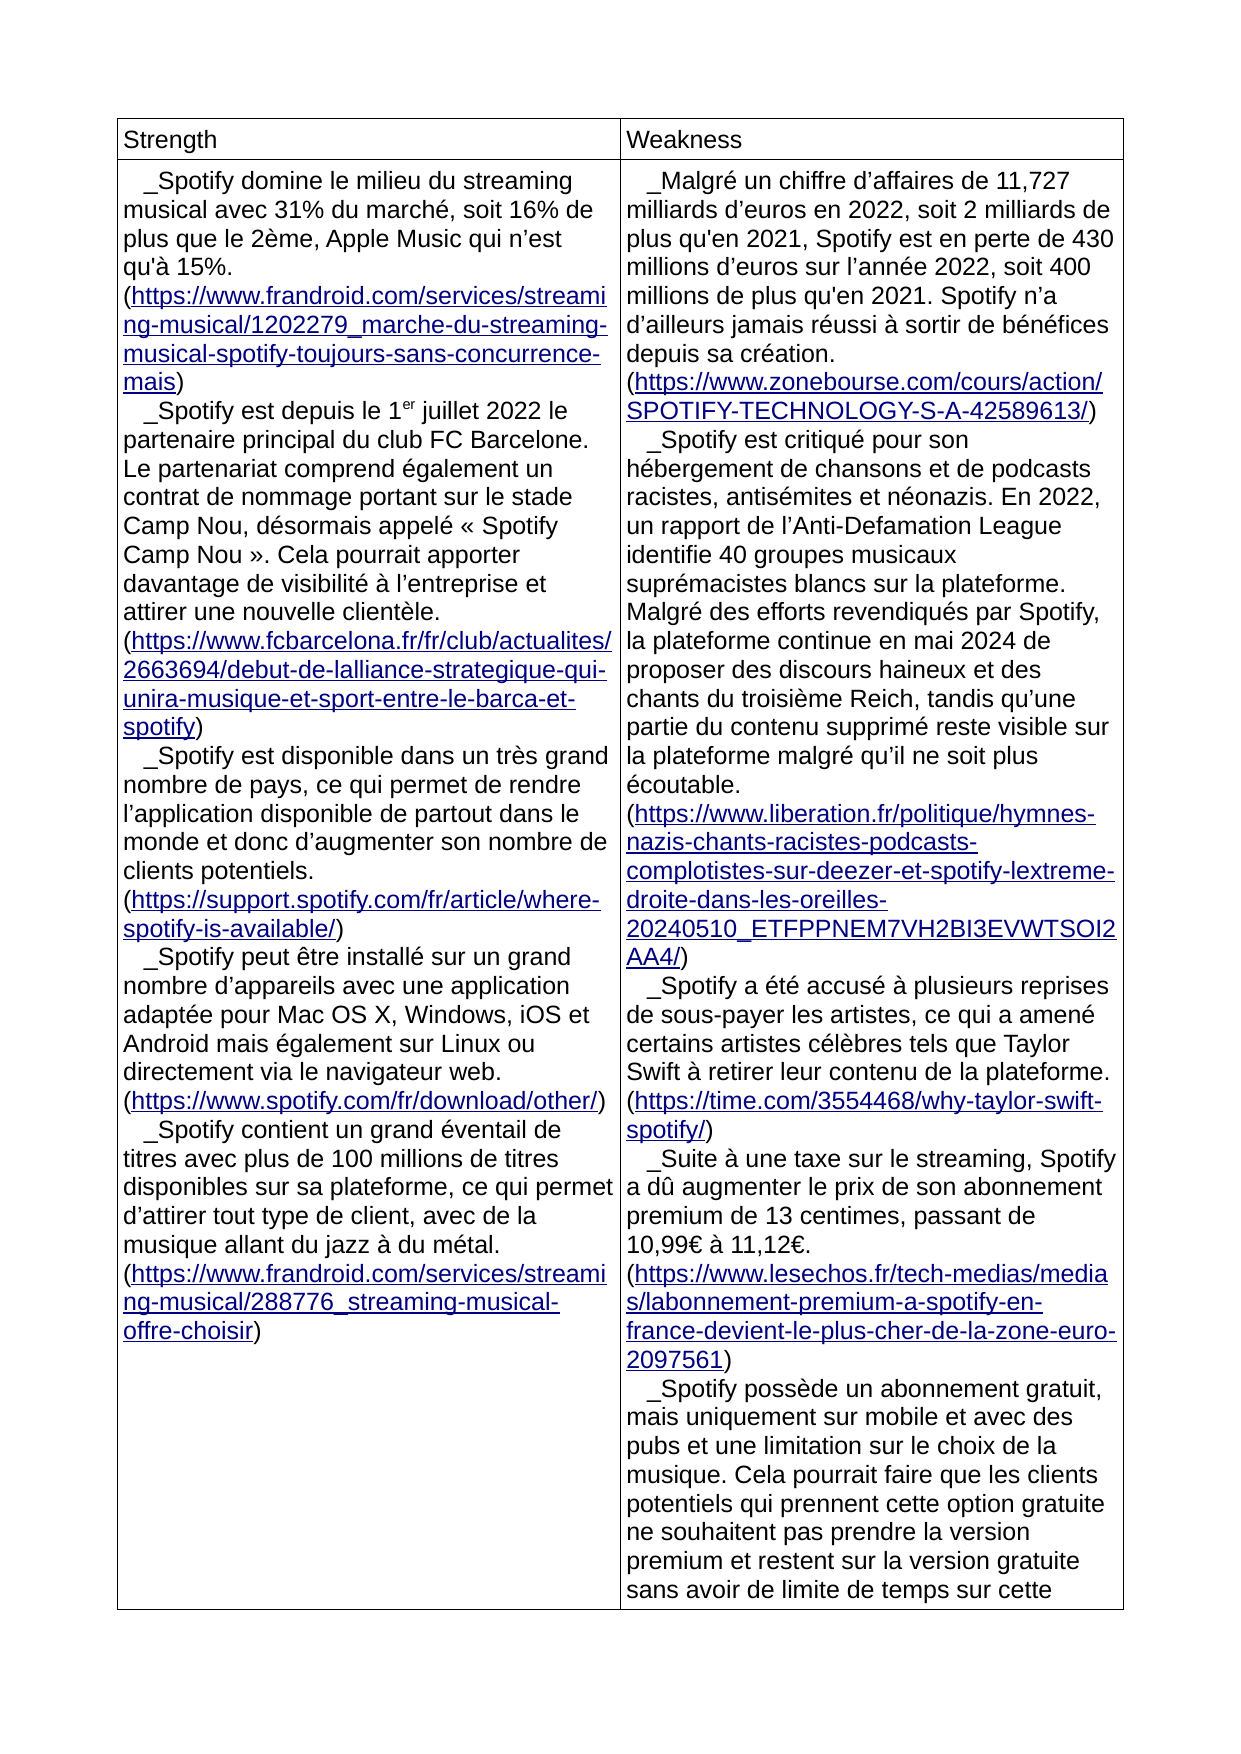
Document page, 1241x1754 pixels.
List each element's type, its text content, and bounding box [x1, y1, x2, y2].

table_cell _Spotify domine le milieu du streaming musical avec 31% du marché, soit 16% de plus que le 2ème, Apple Music qui n’est qu'à 15%. (https://www.frandroid.com/services/streaming-musical/1202279_marche-du-streaming-musical-spotify-toujours-sans-concurrence-mais) _Spotify est depuis le 1er juillet 2022 le partenaire principal du club FC Barcelone. Le partenariat comprend également un contrat de nommage portant sur le stade Camp Nou, désormais appelé « Spotify Camp Nou ». Cela pourrait apporter davantage de visibilité à l’entreprise et attirer une nouvelle clientèle. (https://www.fcbarcelona.fr/fr/club/actualites/2663694/debut-de-lalliance-strategique-qui-unira-musique-et-sport-entre-le-barca-et-spotify) _Spotify est disponible dans un très grand nombre de pays, ce qui permet de rendre l’application disponible de partout dans le monde et donc d’augmenter son nombre de clients potentiels. (https://support.spotify.com/fr/article/where-spotify-is-available/) _Spotify peut être installé sur un grand nombre d’appareils avec une application adaptée pour Mac OS X, Windows, iOS et Android mais également sur Linux ou directement via le navigateur web. (https://www.spotify.com/fr/download/other/) _Spotify contient un grand éventail de titres avec plus de 100 millions de titres disponibles sur sa plateforme, ce qui permet d’attirer tout type de client, avec de la musique allant du jazz à du métal. (https://www.frandroid.com/services/streaming-musical/288776_streaming-musical-offre-choisir) [118, 160, 620, 1609]
table_header Strength [118, 119, 620, 159]
table_header Weakness [621, 119, 1123, 159]
table_cell _Malgré un chiffre d’affaires de 11,727 milliards d’euros en 2022, soit 2 milliards de plus qu'en 2021, Spotify est en perte de 430 millions d’euros sur l’année 2022, soit 400 millions de plus qu'en 2021. Spotify n’a d’ailleurs jamais réussi à sortir de bénéfices depuis sa création. (https://www.zonebourse.com/cours/action/SPOTIFY-TECHNOLOGY-S-A-42589613/) _Spotify est critiqué pour son hébergement de chansons et de podcasts racistes, antisémites et néonazis. En 2022, un rapport de l’Anti-Defamation League identifie 40 groupes musicaux suprémacistes blancs sur la plateforme. Malgré des efforts revendiqués par Spotify, la plateforme continue en mai 2024 de proposer des discours haineux et des chants du troisième Reich, tandis qu’une partie du contenu supprimé reste visible sur la plateforme malgré qu’il ne soit plus écoutable. (https://www.liberation.fr/politique/hymnes-nazis-chants-racistes-podcasts-complotistes-sur-deezer-et-spotify-lextreme-droite-dans-les-oreilles-20240510_ETFPPNEM7VH2BI3EVWTSOI2AA4/) _Spotify a été accusé à plusieurs reprises de sous-payer les artistes, ce qui a amené certains artistes célèbres tels que Taylor Swift à retirer leur contenu de la plateforme. (https://time.com/3554468/why-taylor-swift-spotify/) _Suite à une taxe sur le streaming, Spotify a dû augmenter le prix de son abonnement premium de 13 centimes, passant de 10,99€ à 11,12€. (https://www.lesechos.fr/tech-medias/medias/labonnement-premium-a-spotify-en-france-devient-le-plus-cher-de-la-zone-euro-2097561) _Spotify possède un abonnement gratuit, mais uniquement sur mobile et avec des pubs et une limitation sur le choix de la musique. Cela pourrait faire que les clients potentiels qui prennent cette option gratuite ne souhaitent pas prendre la version premium et restent sur la version gratuite sans avoir de limite de temps sur cette [621, 160, 1123, 1609]
